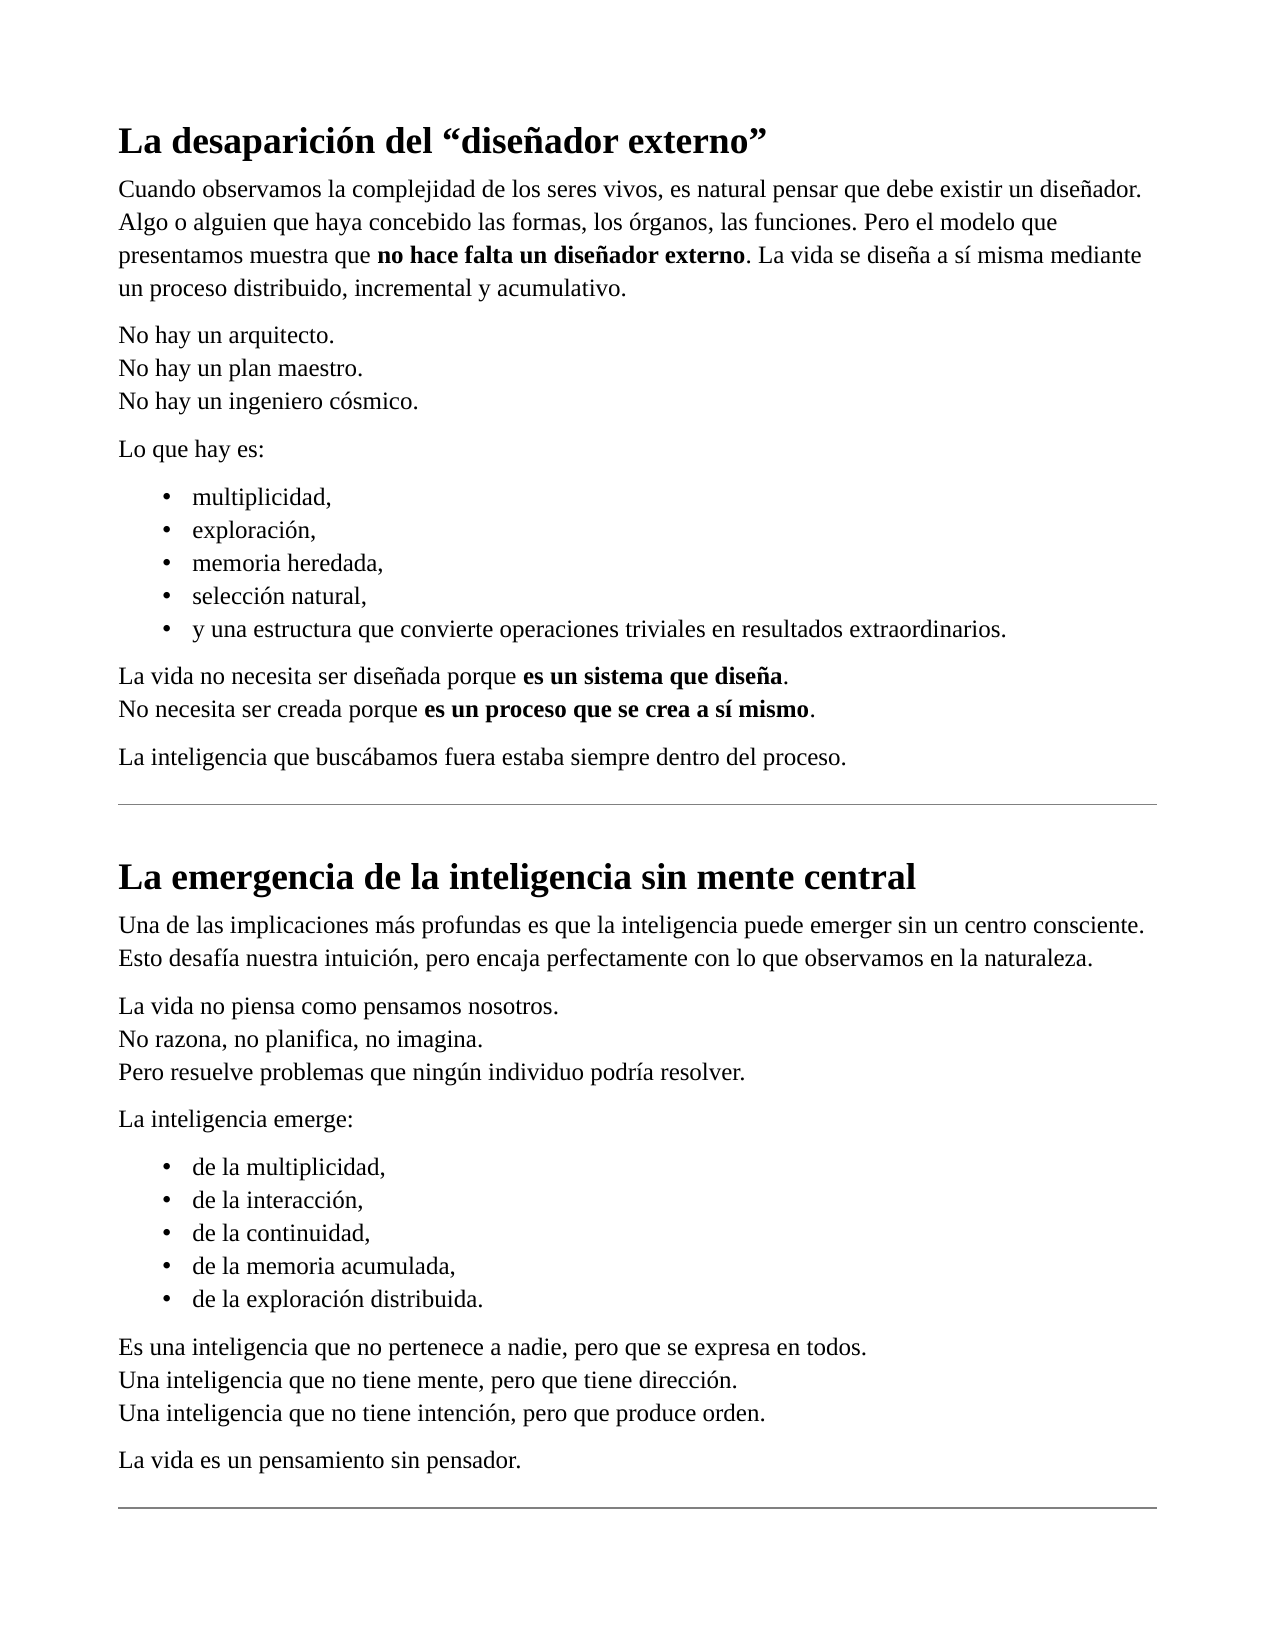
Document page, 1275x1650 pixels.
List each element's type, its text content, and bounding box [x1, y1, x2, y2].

list de la exploración distribuida. [162, 1284, 1157, 1313]
text Lo que hay es: [118, 434, 1157, 463]
text Una de las implicaciones más profundas es que la inteligencia puede emerger sin un centro consciente. Esto desafía nuestra intuición, pero encaja perfectamente con lo que observamos en la naturaleza. [118, 910, 1157, 972]
list de la memoria acumulada, [162, 1251, 1157, 1280]
text La inteligencia que buscábamos fuera estaba siempre dentro del proceso. [118, 742, 1157, 771]
list y una estructura que convierte operaciones triviales en resultados extraordinarios. [162, 614, 1157, 642]
text La vida es un pensamiento sin pensador. [118, 1446, 1157, 1474]
text No hay un arquitecto. No hay un plan maestro. No hay un ingeniero cósmico. [118, 320, 1157, 415]
subtitle La desaparición del “diseñador externo” [118, 118, 1157, 161]
list de la interacción, [162, 1185, 1157, 1214]
list exploración, [162, 515, 1157, 543]
list de la continuidad, [162, 1218, 1157, 1247]
text Cuando observamos la complejidad de los seres vivos, es natural pensar que debe existir un diseñador. Algo o alguien que haya concebido las formas, los órganos, las funciones. Pero el modelo que presentamos muestra que no hace falta un diseñador externo. La vida se diseña a sí misma mediante un proceso distribuido, incremental y acumulativo. [118, 174, 1157, 302]
list de la multiplicidad, [162, 1152, 1157, 1181]
text La vida no necesita ser diseñada porque es un sistema que diseña. No necesita ser creada porque es un proceso que se crea a sí mismo. [118, 661, 1157, 723]
list multiplicidad, [162, 482, 1157, 510]
subtitle La emergencia de la inteligencia sin mente central [118, 855, 1157, 898]
list memoria heredada, [162, 548, 1157, 576]
text Es una inteligencia que no pertenece a nadie, pero que se expresa en todos. Una inteligencia que no tiene mente, pero que tiene dirección. Una inteligencia que no tiene intención, pero que produce orden. [118, 1332, 1157, 1427]
list selección natural, [162, 581, 1157, 609]
text La inteligencia emerge: [118, 1104, 1157, 1133]
text La vida no piensa como pensamos nosotros. No razona, no planifica, no imagina. Pero resuelve problemas que ningún individuo podría resolver. [118, 991, 1157, 1086]
